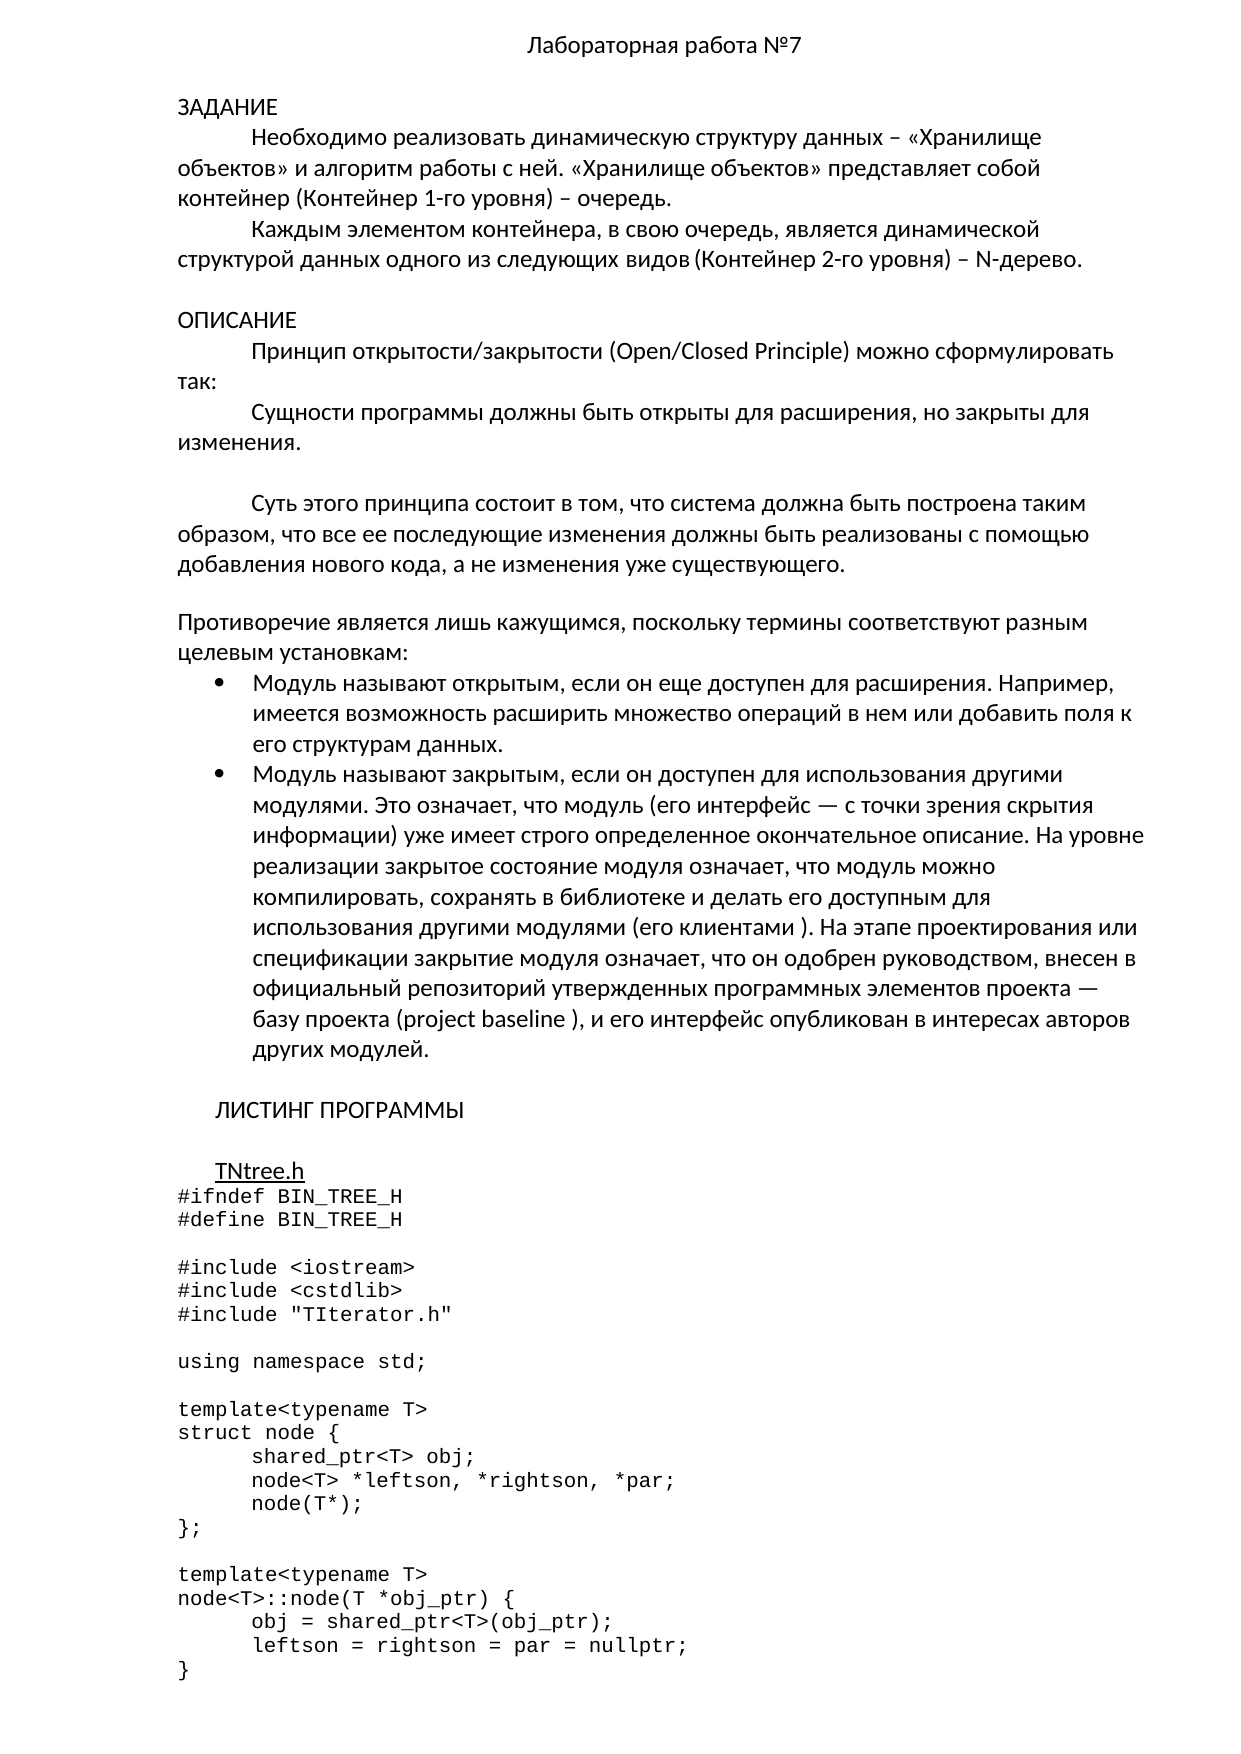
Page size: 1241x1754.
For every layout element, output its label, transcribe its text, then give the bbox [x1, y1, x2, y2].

text Суть этого принципа состоит в том, что система должна быть построена таким образом, что все ее последующие изменения должны быть реализованы с помощью добавления нового кода, а не изменения уже существующего. [177, 487, 1152, 579]
text } [177, 1659, 1152, 1682]
text using namespace std; [177, 1351, 1152, 1375]
text node<T>::node(T *obj_ptr) { [177, 1588, 1152, 1611]
text Лабораторная работа №7 [177, 29, 1152, 60]
text ЗАДАНИЕ [177, 91, 1152, 121]
text #ifndef BIN_TREE_H [177, 1186, 1152, 1209]
text shared_ptr<T> obj; [177, 1446, 1152, 1469]
text Принцип открытости/закрытости (Open/Closed Principle) можно сформулировать так: [177, 335, 1152, 396]
list Модуль называют открытым, если он еще доступен для расширения. Например, имеется возможность расширить множество операций в нем или добавить поля к его структурам данных. [215, 667, 1152, 758]
text #include <iostream> [177, 1257, 1152, 1280]
text node<T> *leftson, *rightson, *par; [177, 1469, 1152, 1493]
text template<typename T> [177, 1564, 1152, 1588]
text struct node { [177, 1422, 1152, 1446]
text Противоречие является лишь кажущимся, поскольку термины соответствуют разным целевым установкам: [177, 606, 1152, 667]
text }; [177, 1517, 1152, 1541]
text ЛИСТИНГ ПРОГРАММЫ [177, 1094, 1152, 1125]
text node(T*); [177, 1493, 1152, 1517]
text obj = shared_ptr<T>(obj_ptr); [177, 1611, 1152, 1635]
text Каждым элементом контейнера, в свою очередь, является динамической структурой данных одного из следующих видов (Контейнер 2-го уровня) – N-дерево. [177, 213, 1152, 274]
text #include <cstdlib> [177, 1280, 1152, 1304]
text #include "TIterator.h" [177, 1304, 1152, 1328]
list Модуль называют закрытым, если он доступен для использования другими модулями. Это означает, что модуль (его интерфейс — с точки зрения скрытия информации) уже имеет строго определенное окончательное описание. На уровне реализации закрытое состояние модуля означает, что модуль можно компилировать, сохранять в библиотеке и делать его доступным для использования другими модулями (его клиентами ). На этапе проектирования или спецификации закрытие модуля означает, что он одобрен руководством, внесен в официальный репозиторий утвержденных программных элементов проекта — базу проекта (project baseline ), и его интерфейс опубликован в интересах авторов других модулей. [215, 758, 1152, 1064]
text #define BIN_TREE_H [177, 1209, 1152, 1233]
text template<typename T> [177, 1399, 1152, 1422]
text leftson = rightson = par = nullptr; [177, 1635, 1152, 1659]
text Сущности программы должны быть открыты для расширения, но закрыты для изменения. [177, 396, 1152, 457]
text Необходимо реализовать динамическую структуру данных – «Хранилище объектов» и алгоритм работы с ней. «Хранилище объектов» представляет собой контейнер (Контейнер 1-го уровня) – очередь. [177, 121, 1152, 213]
text TNtree.h [177, 1155, 1152, 1186]
text ОПИСАНИЕ [177, 304, 1152, 335]
